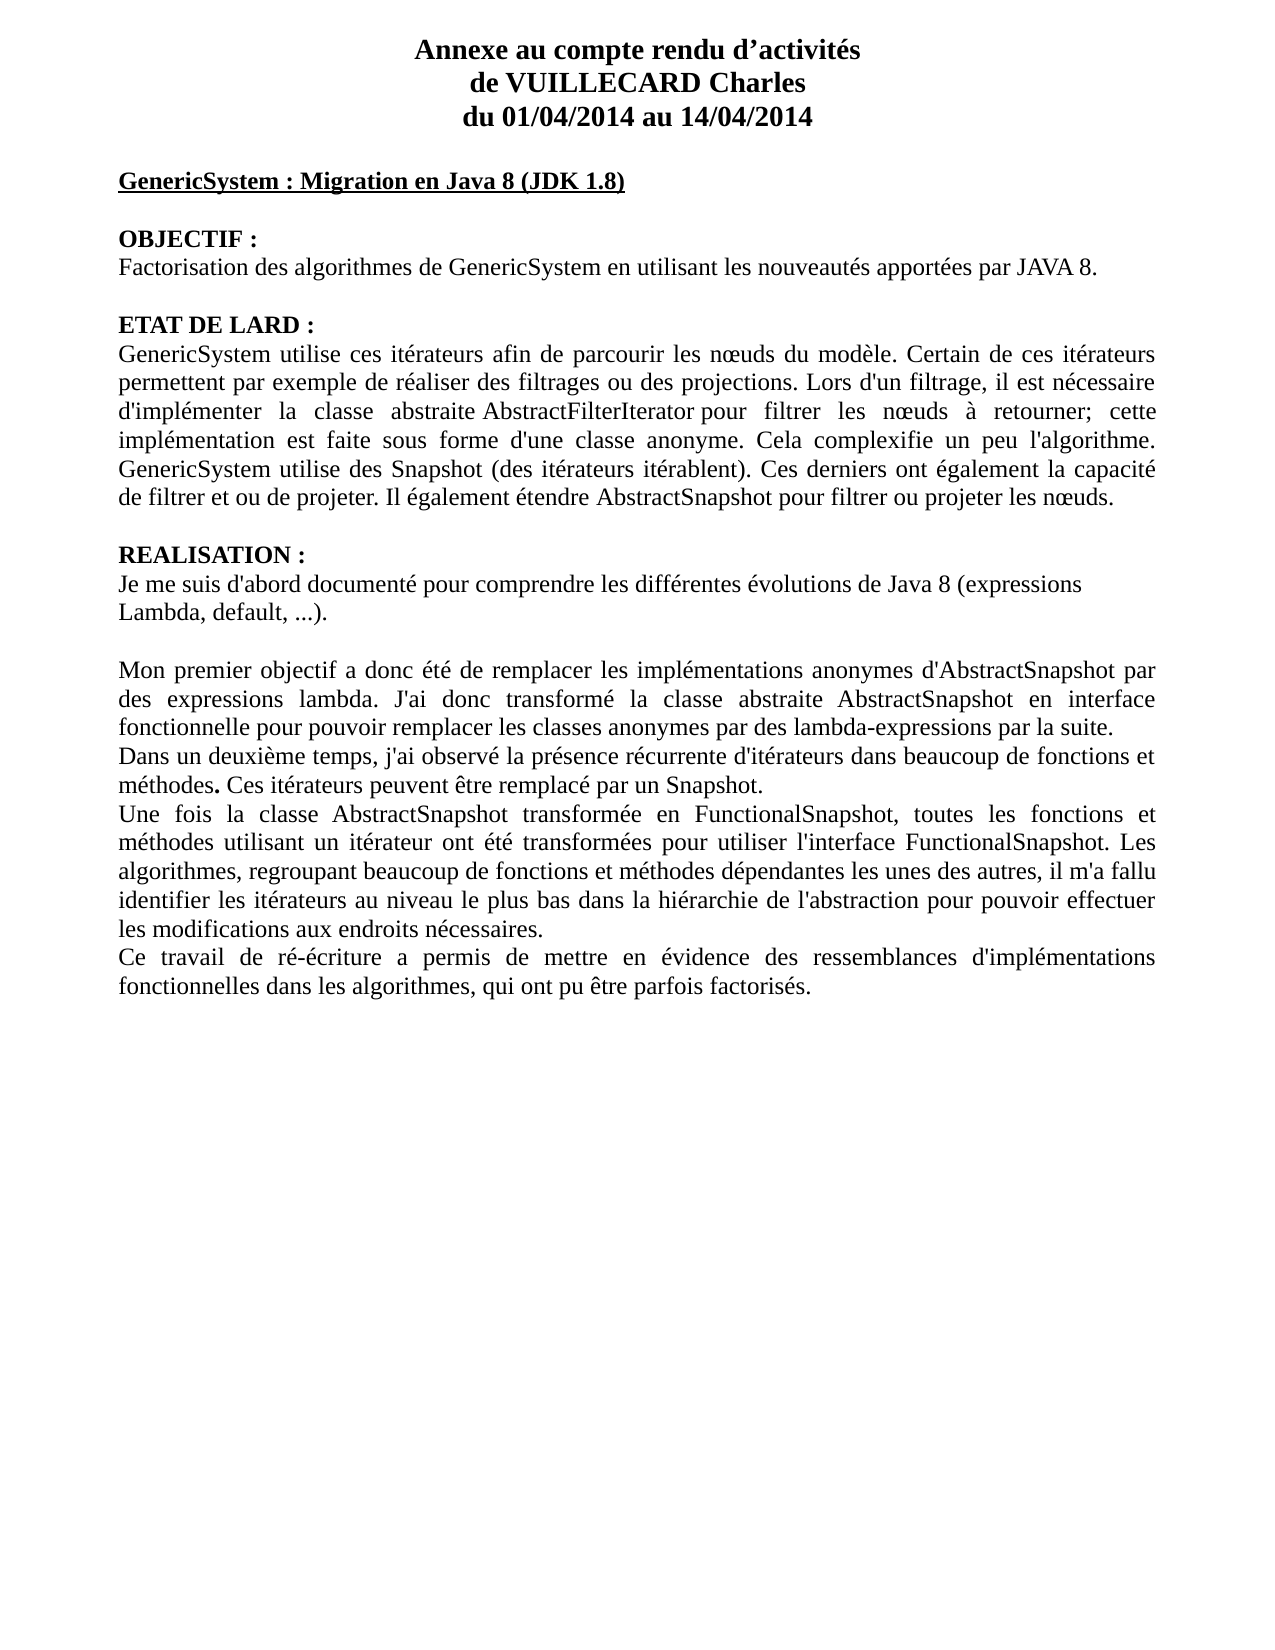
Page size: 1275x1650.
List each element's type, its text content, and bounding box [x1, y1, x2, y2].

text Mon premier objectif a donc été de remplacer les implémentations anonymes d'AbstractSnapshot par des expressions lambda. J'ai donc transformé la classe abstraite AbstractSnapshot en interface fonctionnelle pour pouvoir remplacer les classes anonymes par des lambda-expressions par la suite. [118, 655, 1157, 741]
text Je me suis d'abord documenté pour comprendre les différentes évolutions de Java 8 (expressions Lambda, default, ...). [118, 569, 1157, 626]
text Dans un deuxième temps, j'ai observé la présence récurrente d'itérateurs dans beaucoup de fonctions et méthodes. Ces itérateurs peuvent être remplacé par un Snapshot. [118, 741, 1157, 799]
text GenericSystem : Migration en Java 8 (JDK 1.8) [118, 166, 1157, 195]
text GenericSystem utilise ces itérateurs afin de parcourir les nœuds du modèle. Certain de ces itérateurs permettent par exemple de réaliser des filtrages ou des projections. Lors d'un filtrage, il est nécessaire d'implémenter la classe abstraite AbstractFilterIterator pour filtrer les nœuds à retourner; cette implémentation est faite sous forme d'une classe anonyme. Cela complexifie un peu l'algorithme. GenericSystem utilise des Snapshot (des itérateurs itérablent). Ces derniers ont également la capacité de filtrer et ou de projeter. Il également étendre AbstractSnapshot pour filtrer ou projeter les nœuds. [118, 339, 1157, 511]
text OBJECTIF : [118, 224, 1157, 252]
text de VUILLECARD Charles [118, 66, 1157, 99]
text REALISATION : [118, 540, 1157, 569]
text Annexe au compte rendu d’activités [118, 32, 1157, 66]
text Une fois la classe AbstractSnapshot transformée en FunctionalSnapshot, toutes les fonctions et méthodes utilisant un itérateur ont été transformées pour utiliser l'interface FunctionalSnapshot. Les algorithmes, regroupant beaucoup de fonctions et méthodes dépendantes les unes des autres, il m'a fallu identifier les itérateurs au niveau le plus bas dans la hiérarchie de l'abstraction pour pouvoir effectuer les modifications aux endroits nécessaires. [118, 799, 1157, 942]
text du 01/04/2014 au 14/04/2014 [118, 99, 1157, 133]
text ETAT DE LARD : [118, 310, 1157, 339]
text Factorisation des algorithmes de GenericSystem en utilisant les nouveautés apportées par JAVA 8. [118, 252, 1157, 281]
text Ce travail de ré-écriture a permis de mettre en évidence des ressemblances d'implémentations fonctionnelles dans les algorithmes, qui ont pu être parfois factorisés. [118, 942, 1157, 1000]
